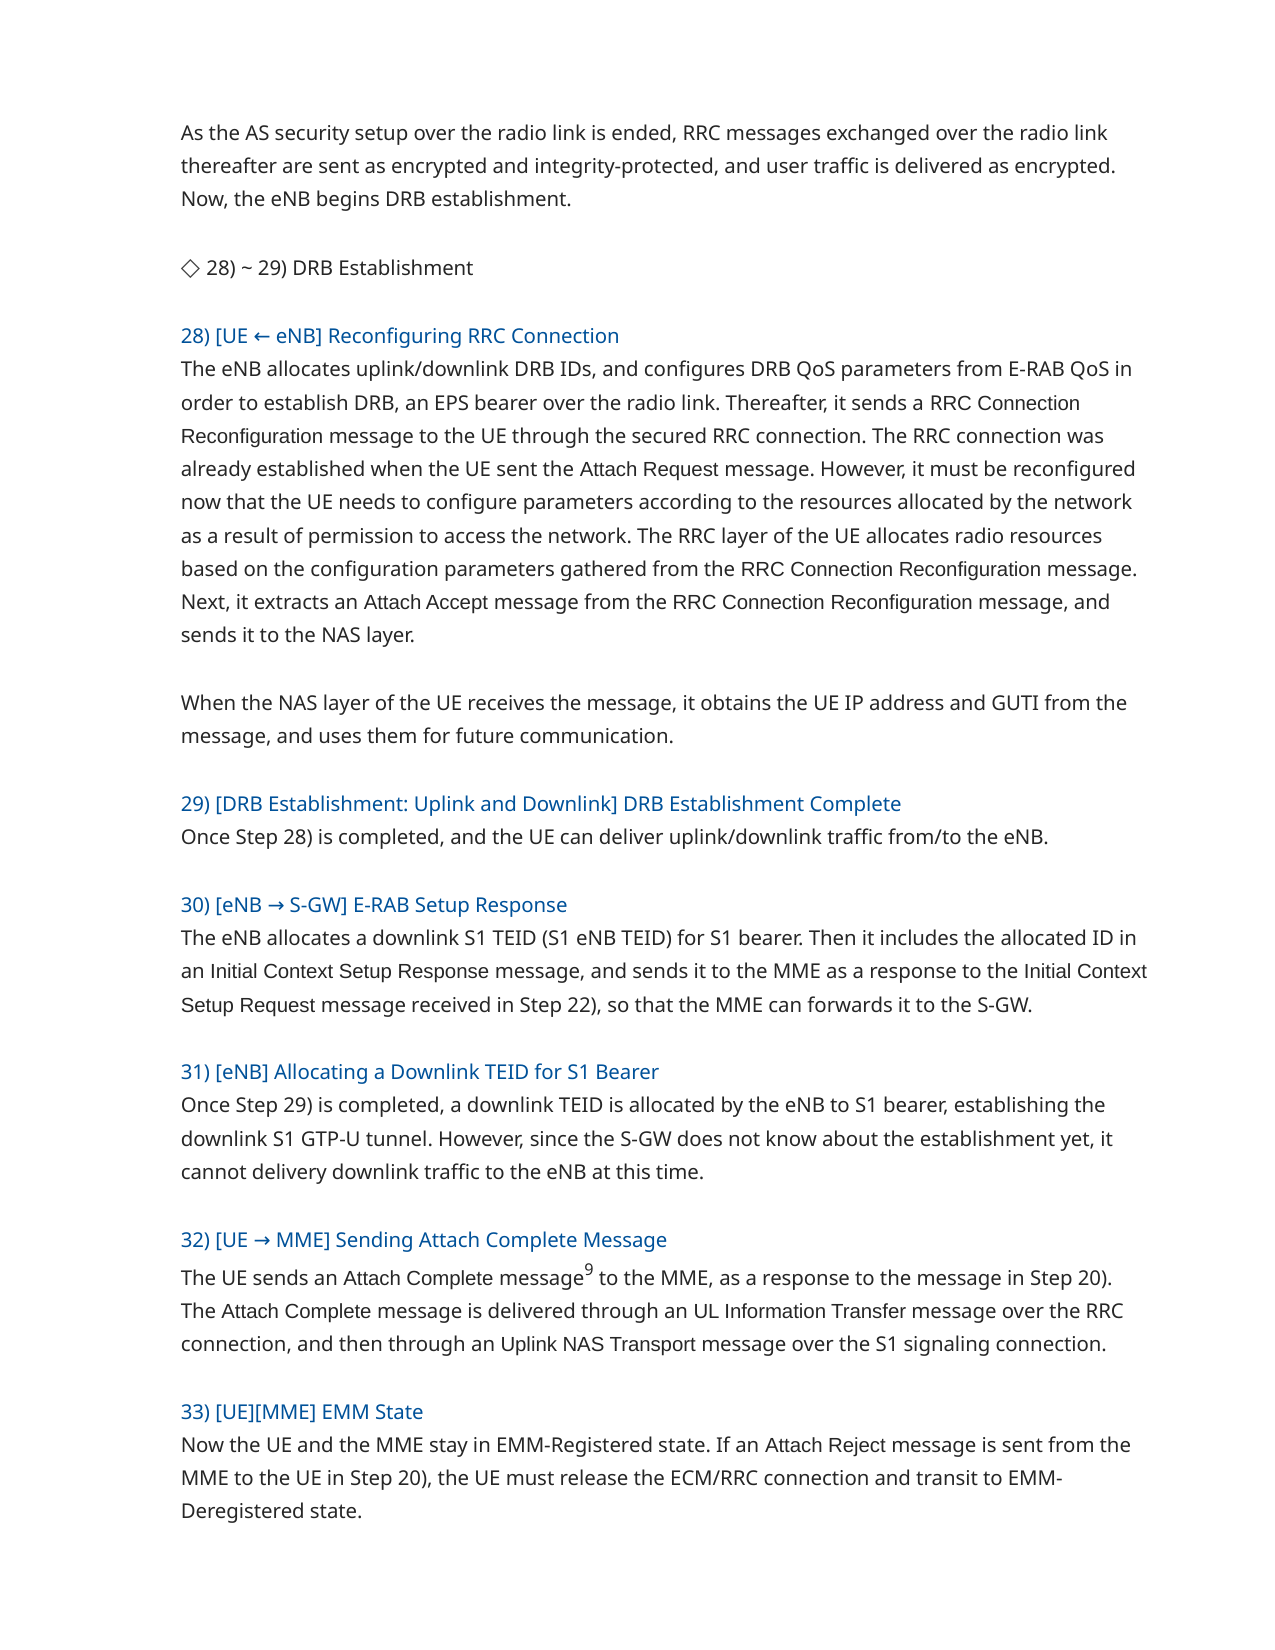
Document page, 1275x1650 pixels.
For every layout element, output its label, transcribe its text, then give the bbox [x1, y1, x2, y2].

text ◇ 28) ~ 29) DRB Establishment [181, 252, 1157, 282]
text 28) [UE ← eNB] Reconfiguring RRC Connection [181, 322, 1157, 349]
text The eNB allocates a downlink S1 TEID (S1 eNB TEID) for S1 bearer. Then it includes the allocated ID in an Initial Context Setup Response message, and sends it to the MME as a response to the Initial Context Setup Request message received in Step 22), so that the MME can forwards it to the S-GW. [181, 924, 1157, 1018]
text As the AS security setup over the radio link is ended, RRC messages exchanged over the radio link thereafter are sent as encrypted and integrity-protected, and user traffic is delivered as encrypted. Now, the eNB begins DRB establishment. [181, 118, 1157, 212]
text The eNB allocates uplink/downlink DRB IDs, and configures DRB QoS parameters from E-RAB QoS in order to establish DRB, an EPS bearer over the radio link. Thereafter, it sends a RRC Connection Reconfiguration message to the UE through the secured RRC connection. The RRC connection was already established when the UE sent the Attach Request message. However, it must be reconfigured now that the UE needs to configure parameters according to the resources allocated by the network as a result of permission to access the network. The RRC layer of the UE allocates radio resources based on the configuration parameters gathered from the RRC Connection Reconfiguration message. Next, it extracts an Attach Accept message from the RRC Connection Reconfiguration message, and sends it to the NAS layer. [181, 355, 1157, 649]
text 32) [UE → MME] Sending Attach Complete Message [181, 1225, 1157, 1253]
text Once Step 28) is completed, and the UE can deliver uplink/downlink traffic from/to the eNB. [181, 823, 1157, 851]
text Once Step 29) is completed, a downlink TEID is allocated by the eNB to S1 bearer, establishing the downlink S1 GTP-U tunnel. However, since the S-GW does not know about the establishment yet, it cannot delivery downlink traffic to the eNB at this time. [181, 1091, 1157, 1185]
text The UE sends an Attach Complete message9 to the MME, as a response to the message in Step 20). The Attach Complete message is delivered through an UL Information Transfer message over the RRC connection, and then through an Uplink NAS Transport message over the S1 signaling connection. [181, 1258, 1157, 1357]
text 29) [DRB Establishment: Uplink and Downlink] DRB Establishment Complete [181, 789, 1157, 817]
text 31) [eNB] Allocating a Downlink TEID for S1 Bearer [181, 1058, 1157, 1086]
text When the NAS layer of the UE receives the message, it obtains the UE IP address and GUTI from the message, and uses them for future communication. [181, 689, 1157, 749]
text 30) [eNB → S-GW] E-RAB Setup Response [181, 891, 1157, 918]
text Now the UE and the MME stay in EMM-Registered state. If an Attach Reject message is sent from the MME to the UE in Step 20), the UE must release the ECM/RRC connection and transit to EMM-Deregistered state. [181, 1431, 1157, 1525]
text 33) [UE][MME] EMM State [181, 1397, 1157, 1425]
